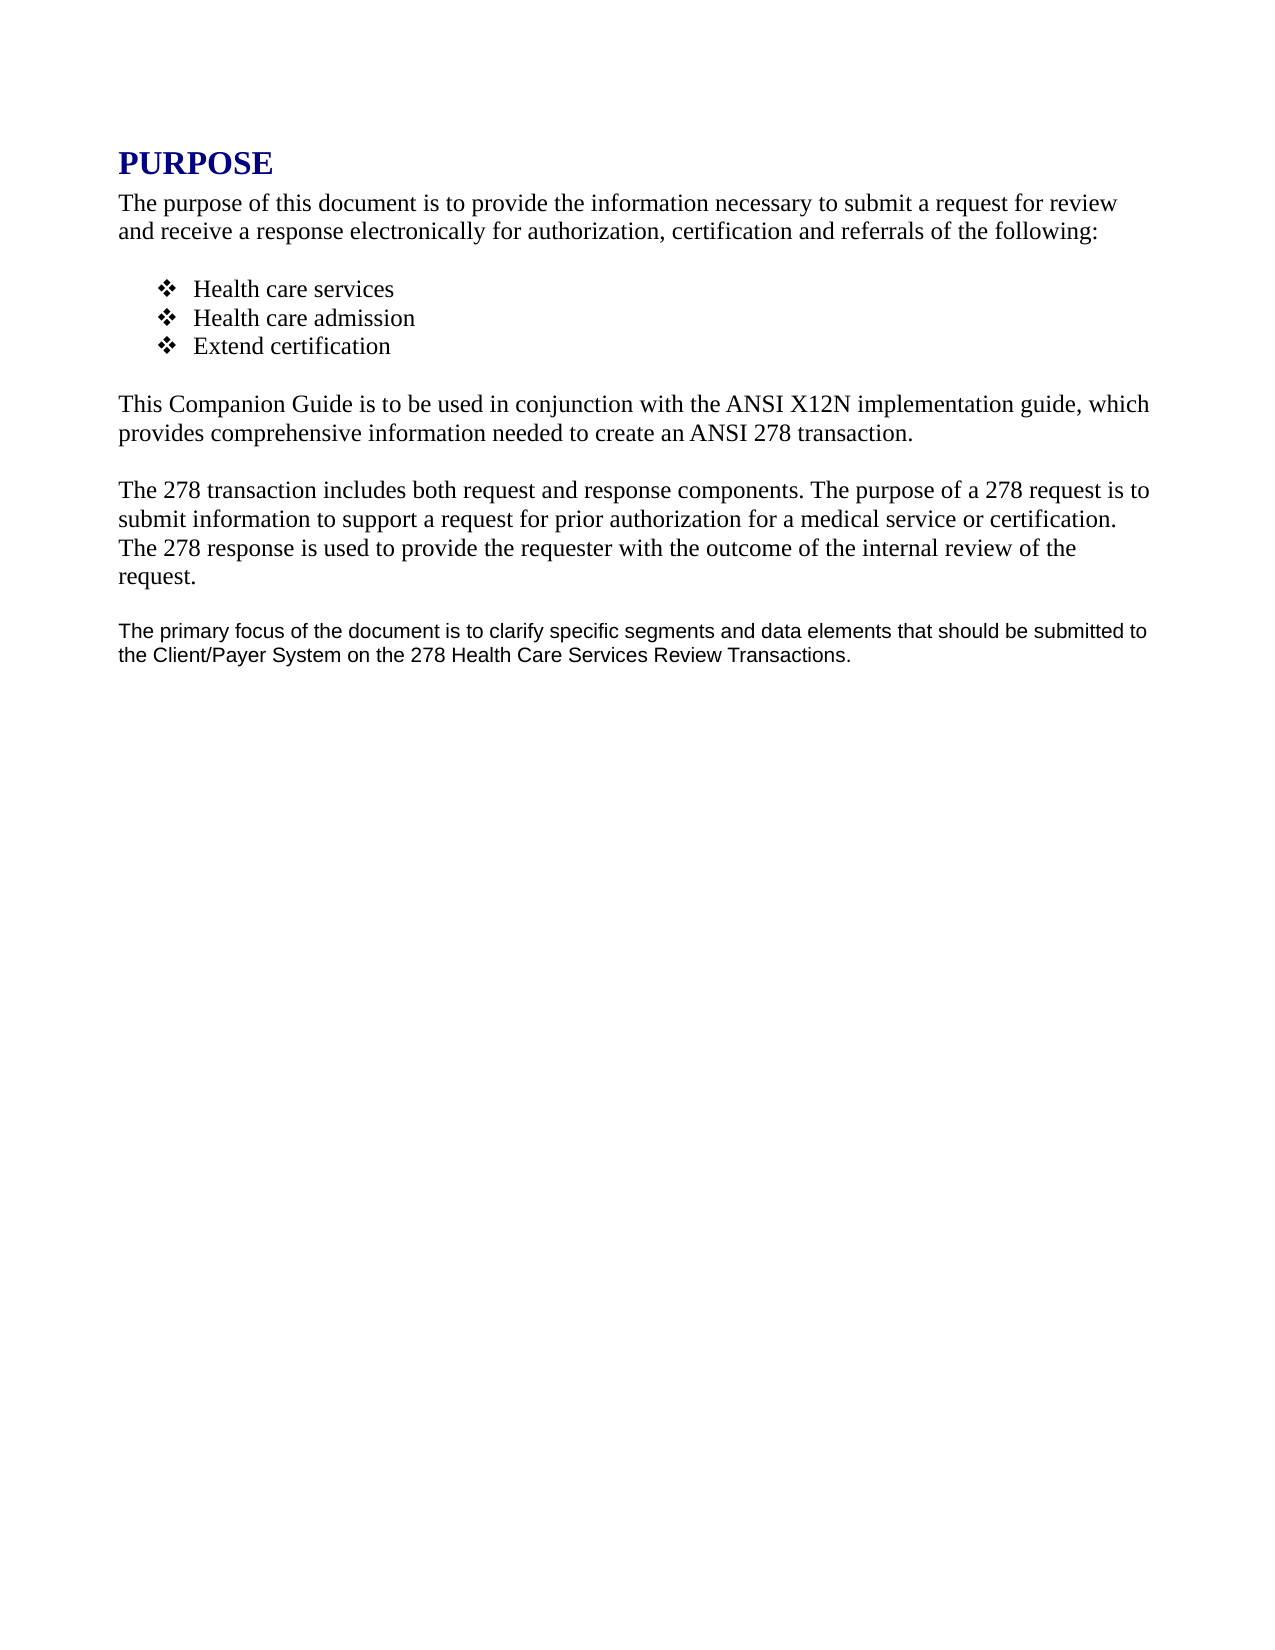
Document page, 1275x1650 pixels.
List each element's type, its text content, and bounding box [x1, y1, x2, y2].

text The primary focus of the document is to clarify specific segments and data elements that should be submitted to the Client/Payer System on the 278 Health Care Services Review Transactions. [118, 619, 1157, 667]
subtitle Purpose [118, 143, 1157, 181]
text This Companion Guide is to be used in conjunction with the ANSI X12N implementation guide, which provides comprehensive information needed to create an ANSI 278 transaction. [118, 389, 1157, 446]
text The 278 transaction includes both request and response components. The purpose of a 278 request is to submit information to support a request for prior authorization for a medical service or certification. The 278 response is used to provide the requester with the outcome of the internal review of the request. [118, 475, 1157, 590]
text The purpose of this document is to provide the information necessary to submit a request for review and receive a response electronically for authorization, certification and referrals of the following: [118, 188, 1157, 245]
list Health care admission [156, 303, 1157, 331]
list Health care services [156, 274, 1157, 303]
list Extend certification [156, 331, 1157, 360]
